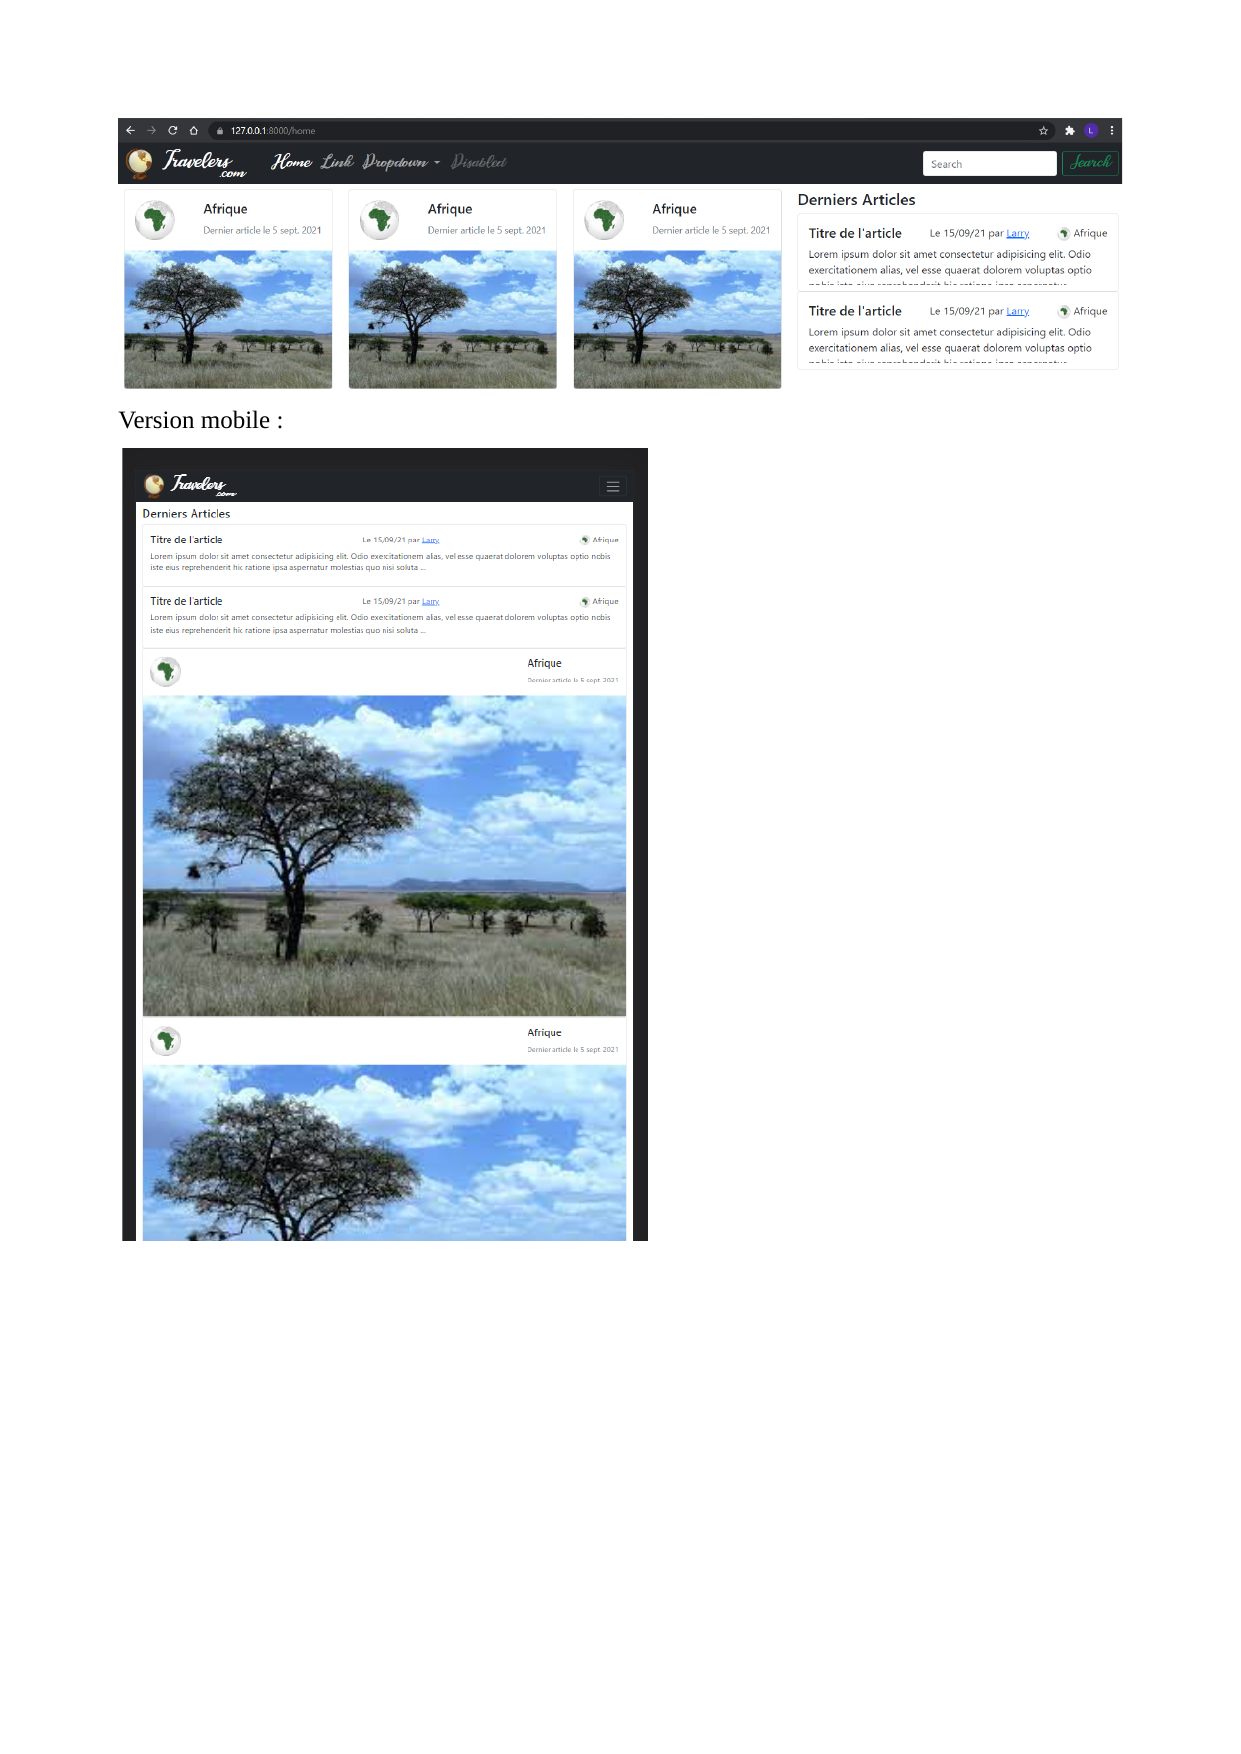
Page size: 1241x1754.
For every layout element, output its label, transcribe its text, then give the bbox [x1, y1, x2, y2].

picture [122, 448, 648, 1241]
picture [118, 118, 1123, 406]
text Version mobile : [118, 406, 1122, 434]
